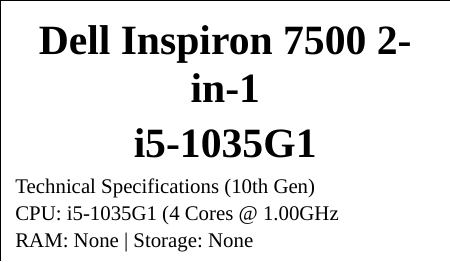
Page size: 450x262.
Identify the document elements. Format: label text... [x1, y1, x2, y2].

text Technical Specifications (10th Gen) [15, 174, 435, 198]
text CPU: i5-1035G1 (4 Cores @ 1.00GHz [15, 201, 435, 225]
text i5-1035G1 [15, 118, 435, 166]
text RAM: None | Storage: None [15, 228, 435, 252]
text Dell Inspiron 7500 2-in-1 [15, 15, 435, 111]
